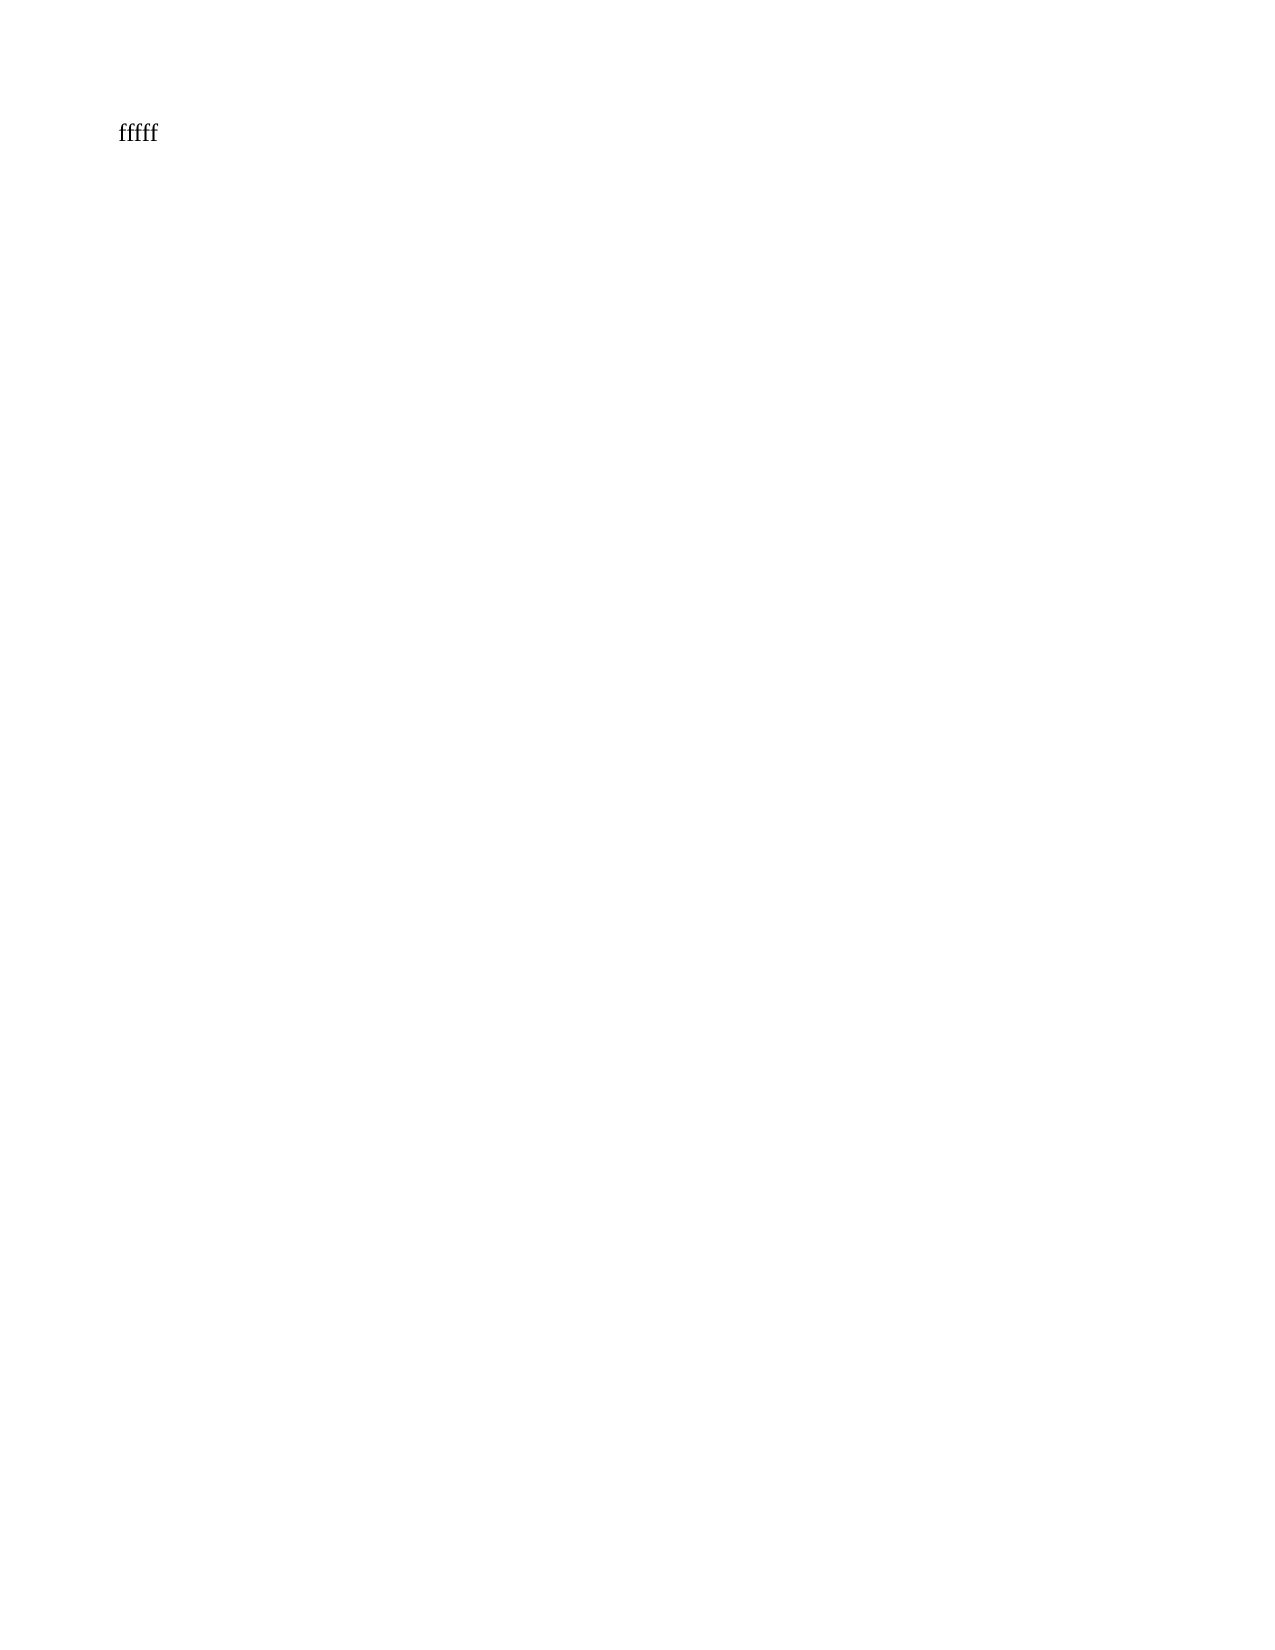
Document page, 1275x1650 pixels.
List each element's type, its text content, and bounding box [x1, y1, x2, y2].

text fffff [118, 118, 1157, 147]
